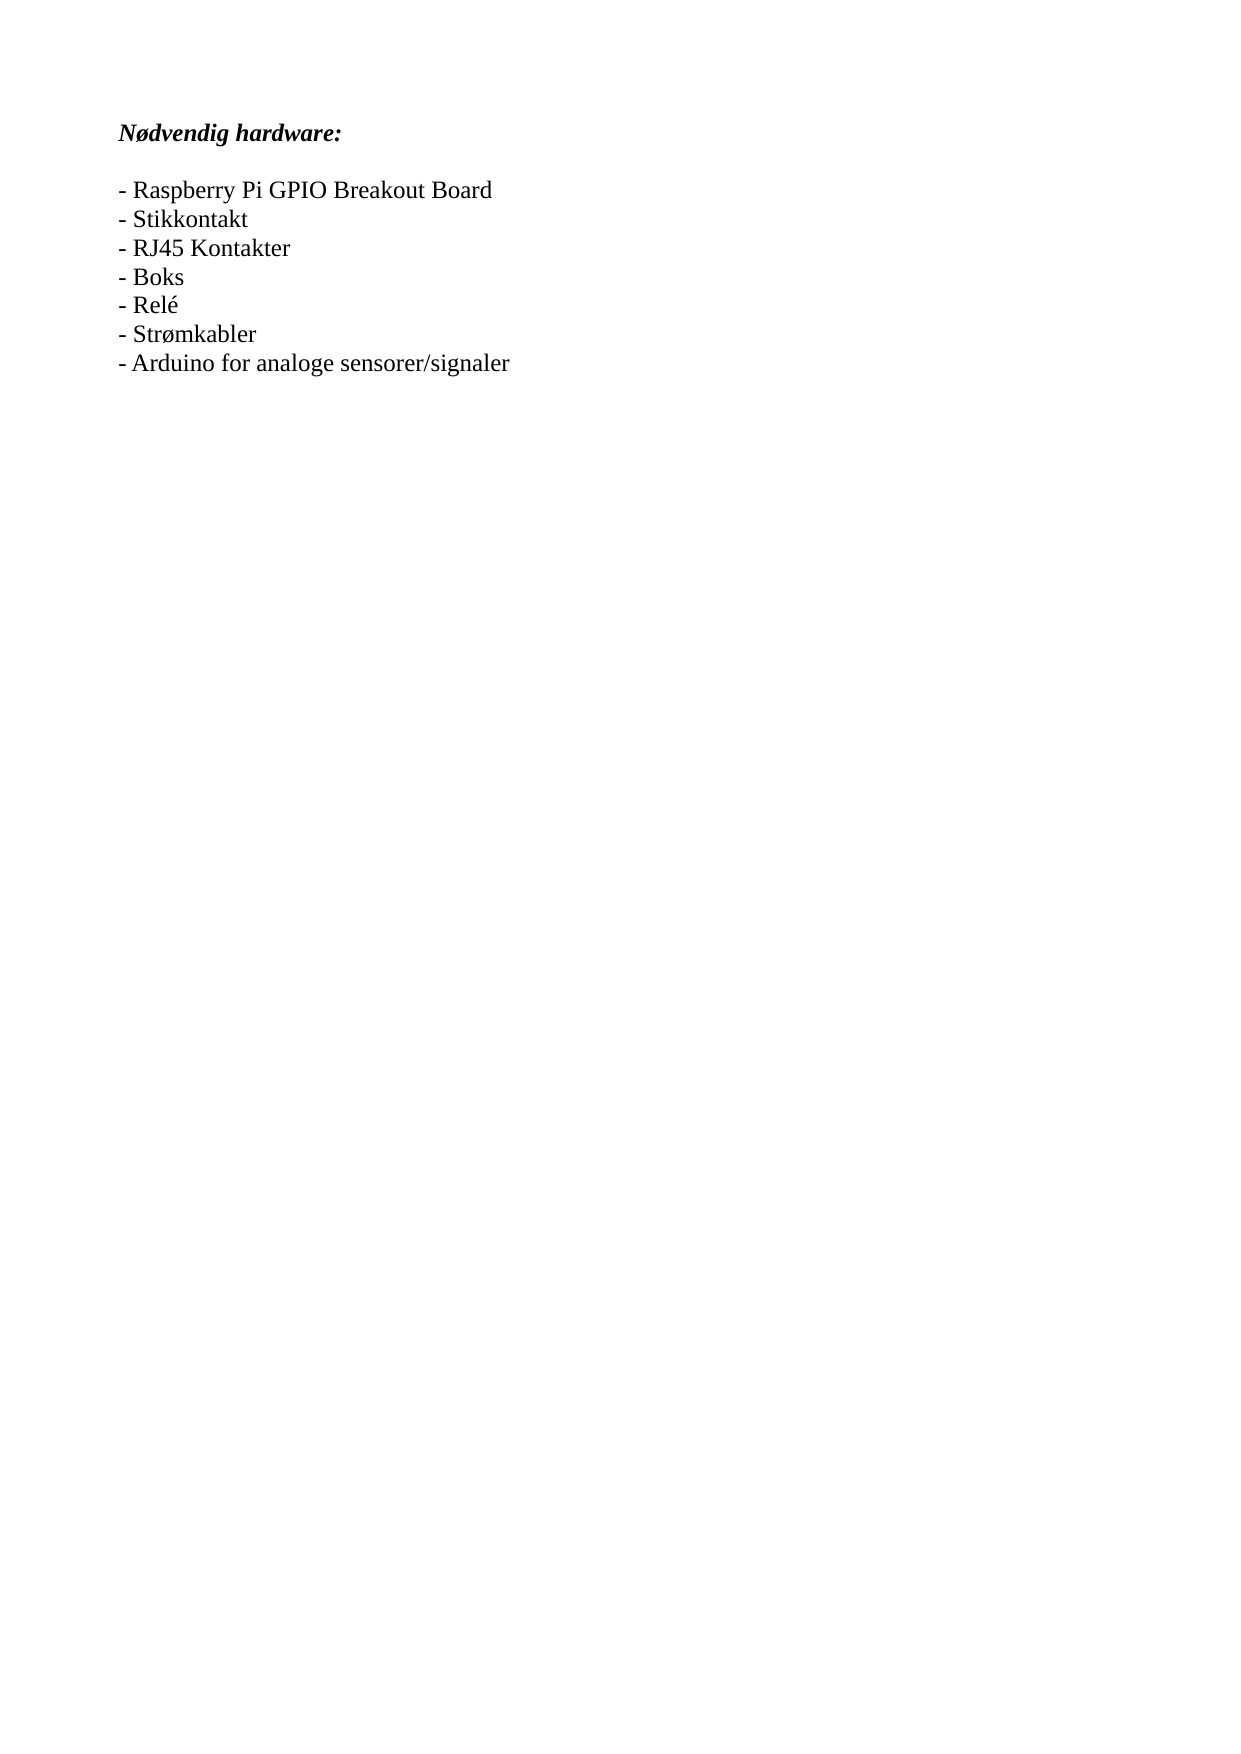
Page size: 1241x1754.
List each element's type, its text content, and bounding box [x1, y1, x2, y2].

text - Relé [118, 291, 1122, 319]
text Nødvendig hardware: [118, 118, 1122, 147]
text - RJ45 Kontakter [118, 233, 1122, 262]
text - Strømkabler [118, 319, 1122, 348]
text - Arduino for analoge sensorer/signaler [118, 348, 1122, 377]
text - Raspberry Pi GPIO Breakout Board [118, 176, 1122, 204]
text - Stikkontakt [118, 204, 1122, 233]
text - Boks [118, 262, 1122, 291]
